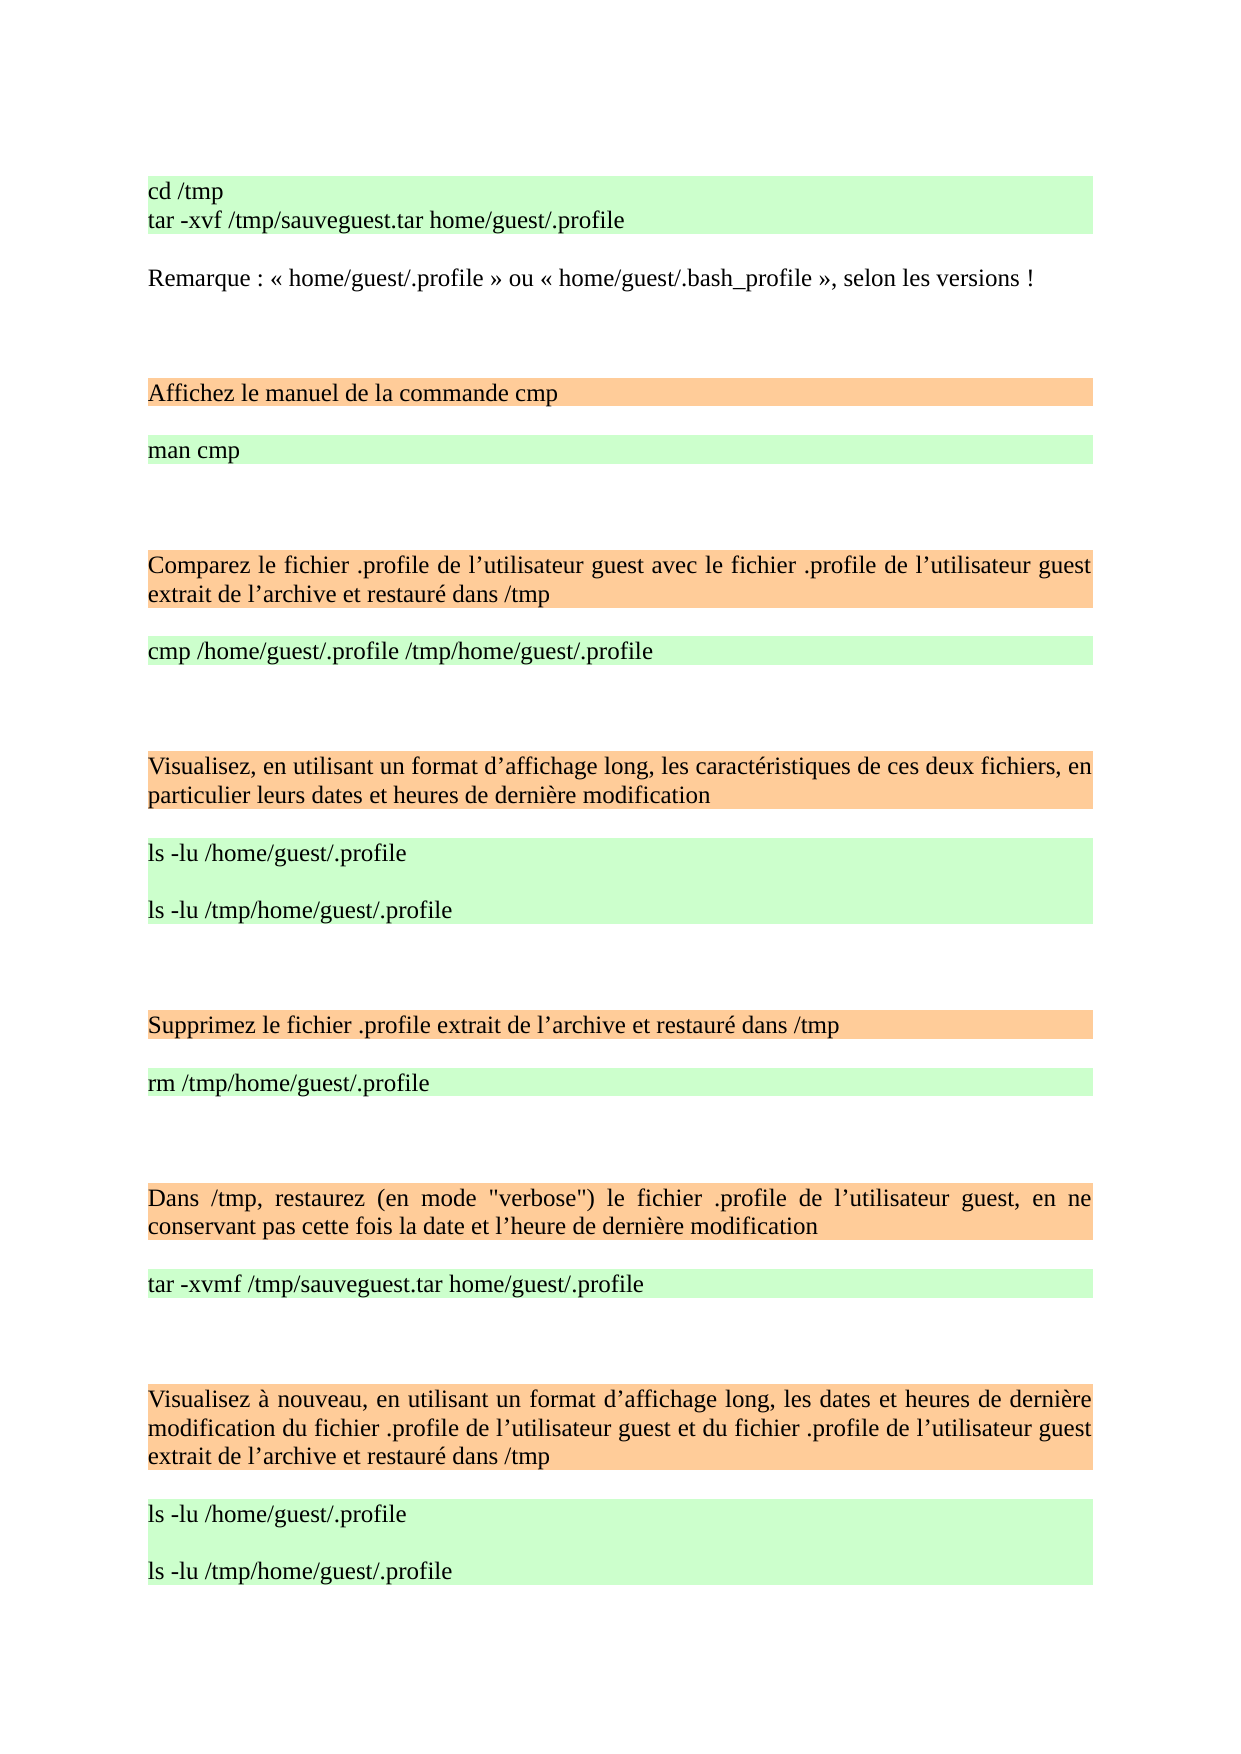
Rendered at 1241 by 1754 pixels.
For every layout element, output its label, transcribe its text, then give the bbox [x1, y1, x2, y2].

text cd /tmp [148, 176, 1093, 205]
text Affichez le manuel de la commande cmp [148, 378, 1093, 406]
text ls -lu /home/guest/.profile [148, 838, 1093, 866]
text man cmp [148, 435, 1093, 464]
text ls -lu /tmp/home/guest/.profile [148, 895, 1093, 924]
text rm /tmp/home/guest/.profile [148, 1068, 1093, 1096]
text tar -xvf /tmp/sauveguest.tar home/guest/.profile [148, 205, 1093, 234]
text Visualisez, en utilisant un format d’affichage long, les caractéristiques de ces deux fichiers, en particulier leurs dates et heures de dernière modification [148, 751, 1093, 809]
text Dans /tmp, restaurez (en mode "verbose") le fichier .profile de l’utilisateur guest, en ne conservant pas cette fois la date et l’heure de dernière modification [148, 1183, 1093, 1240]
text Supprimez le fichier .profile extrait de l’archive et restauré dans /tmp [148, 1010, 1093, 1039]
text cmp /home/guest/.profile /tmp/home/guest/.profile [148, 636, 1093, 665]
text tar -xvmf /tmp/sauveguest.tar home/guest/.profile [148, 1269, 1093, 1298]
text ls -lu /home/guest/.profile [148, 1499, 1093, 1528]
text Comparez le fichier .profile de l’utilisateur guest avec le fichier .profile de l’utilisateur guest extrait de l’archive et restauré dans /tmp [148, 550, 1093, 608]
text Visualisez à nouveau, en utilisant un format d’affichage long, les dates et heures de dernière modification du fichier .profile de l’utilisateur guest et du fichier .profile de l’utilisateur guest extrait de l’archive et restauré dans /tmp [148, 1384, 1093, 1470]
text Remarque : « home/guest/.profile » ou « home/guest/.bash_profile », selon les versions ! [148, 263, 1093, 291]
text ls -lu /tmp/home/guest/.profile [148, 1556, 1093, 1585]
